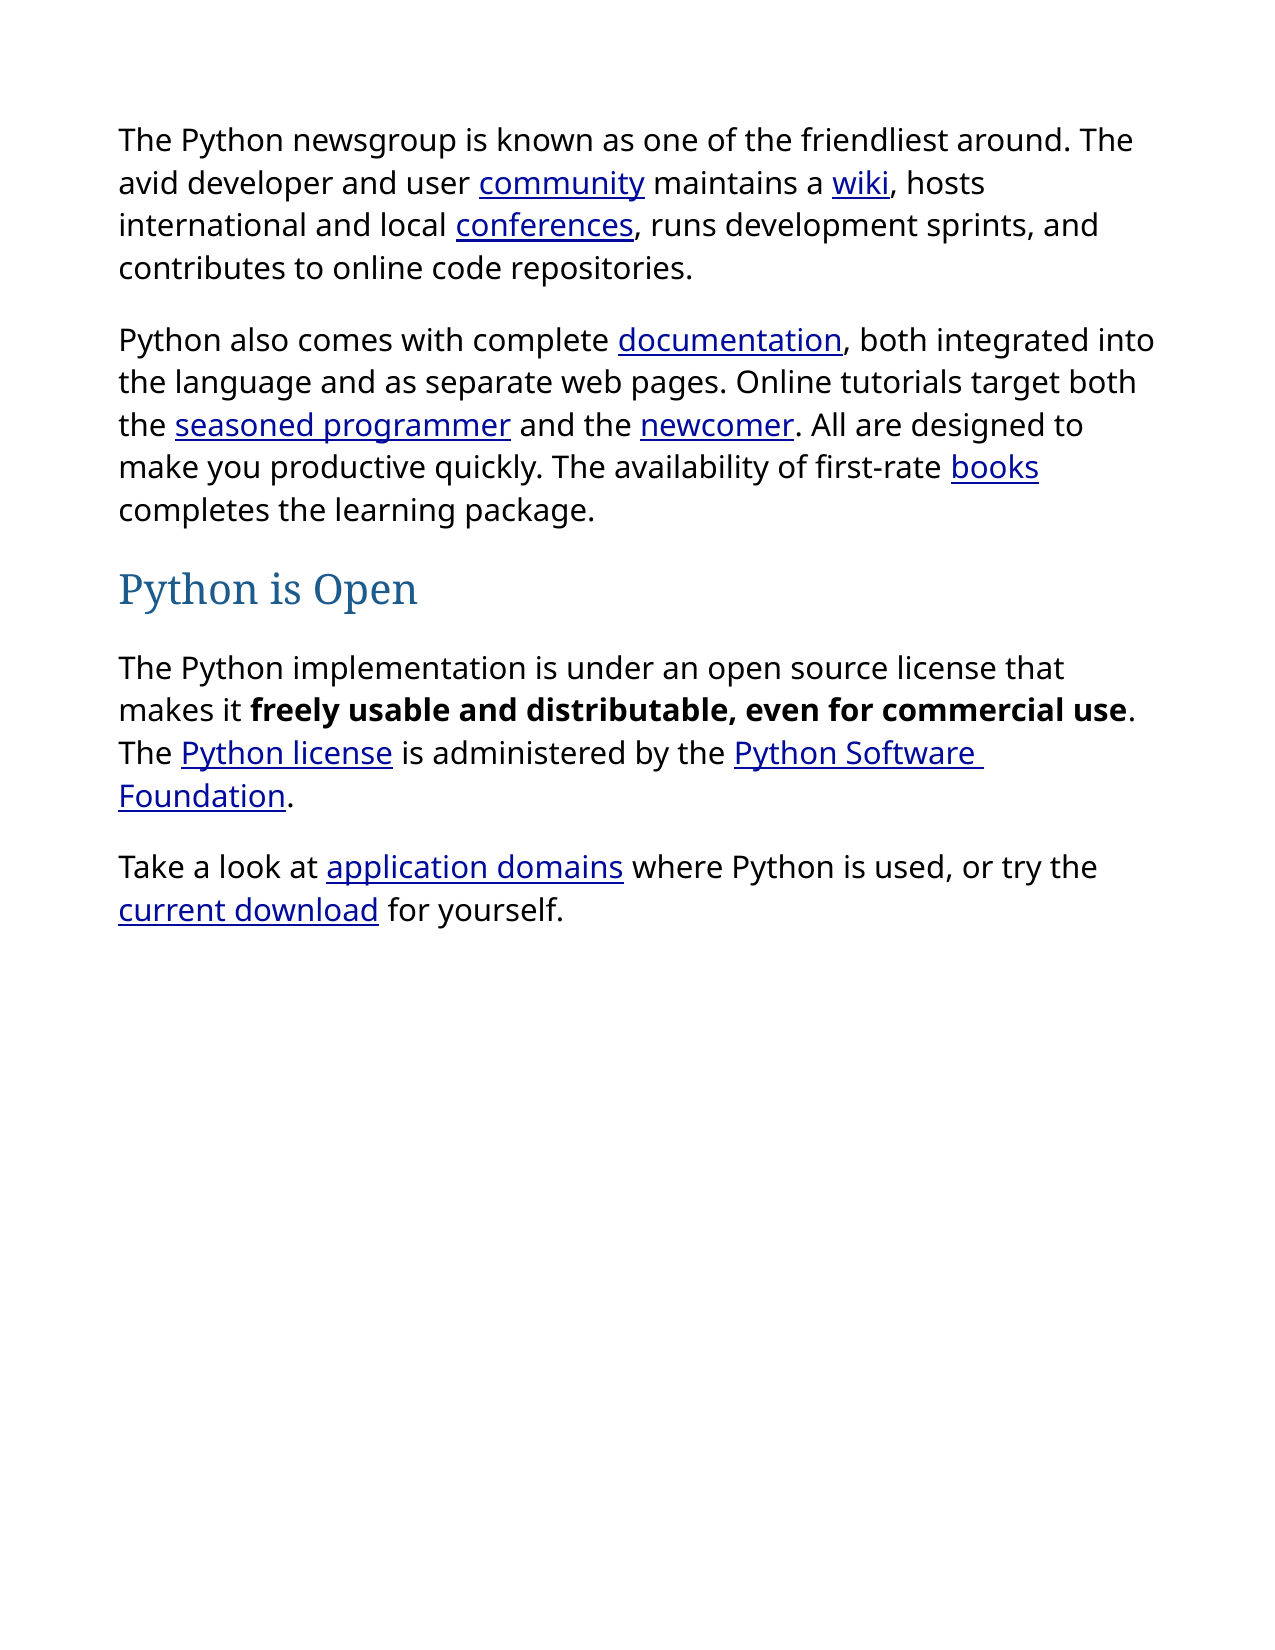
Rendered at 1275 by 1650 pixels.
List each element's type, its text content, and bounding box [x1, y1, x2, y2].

text Take a look at application domains where Python is used, or try the current download for yourself. [118, 845, 1157, 931]
text Python is Open [118, 560, 1157, 617]
text Python also comes with complete documentation, both integrated into the language and as separate web pages. Online tutorials target both the seasoned programmer and the newcomer. All are designed to make you productive quickly. The availability of first-rate books completes the learning package. [118, 318, 1157, 531]
text The Python newsgroup is known as one of the friendliest around. The avid developer and user community maintains a wiki, hosts international and local conferences, runs development sprints, and contributes to online code repositories. [118, 118, 1157, 288]
text The Python implementation is under an open source license that makes it freely usable and distributable, even for commercial use. The Python license is administered by the Python Software Foundation. [118, 646, 1157, 816]
